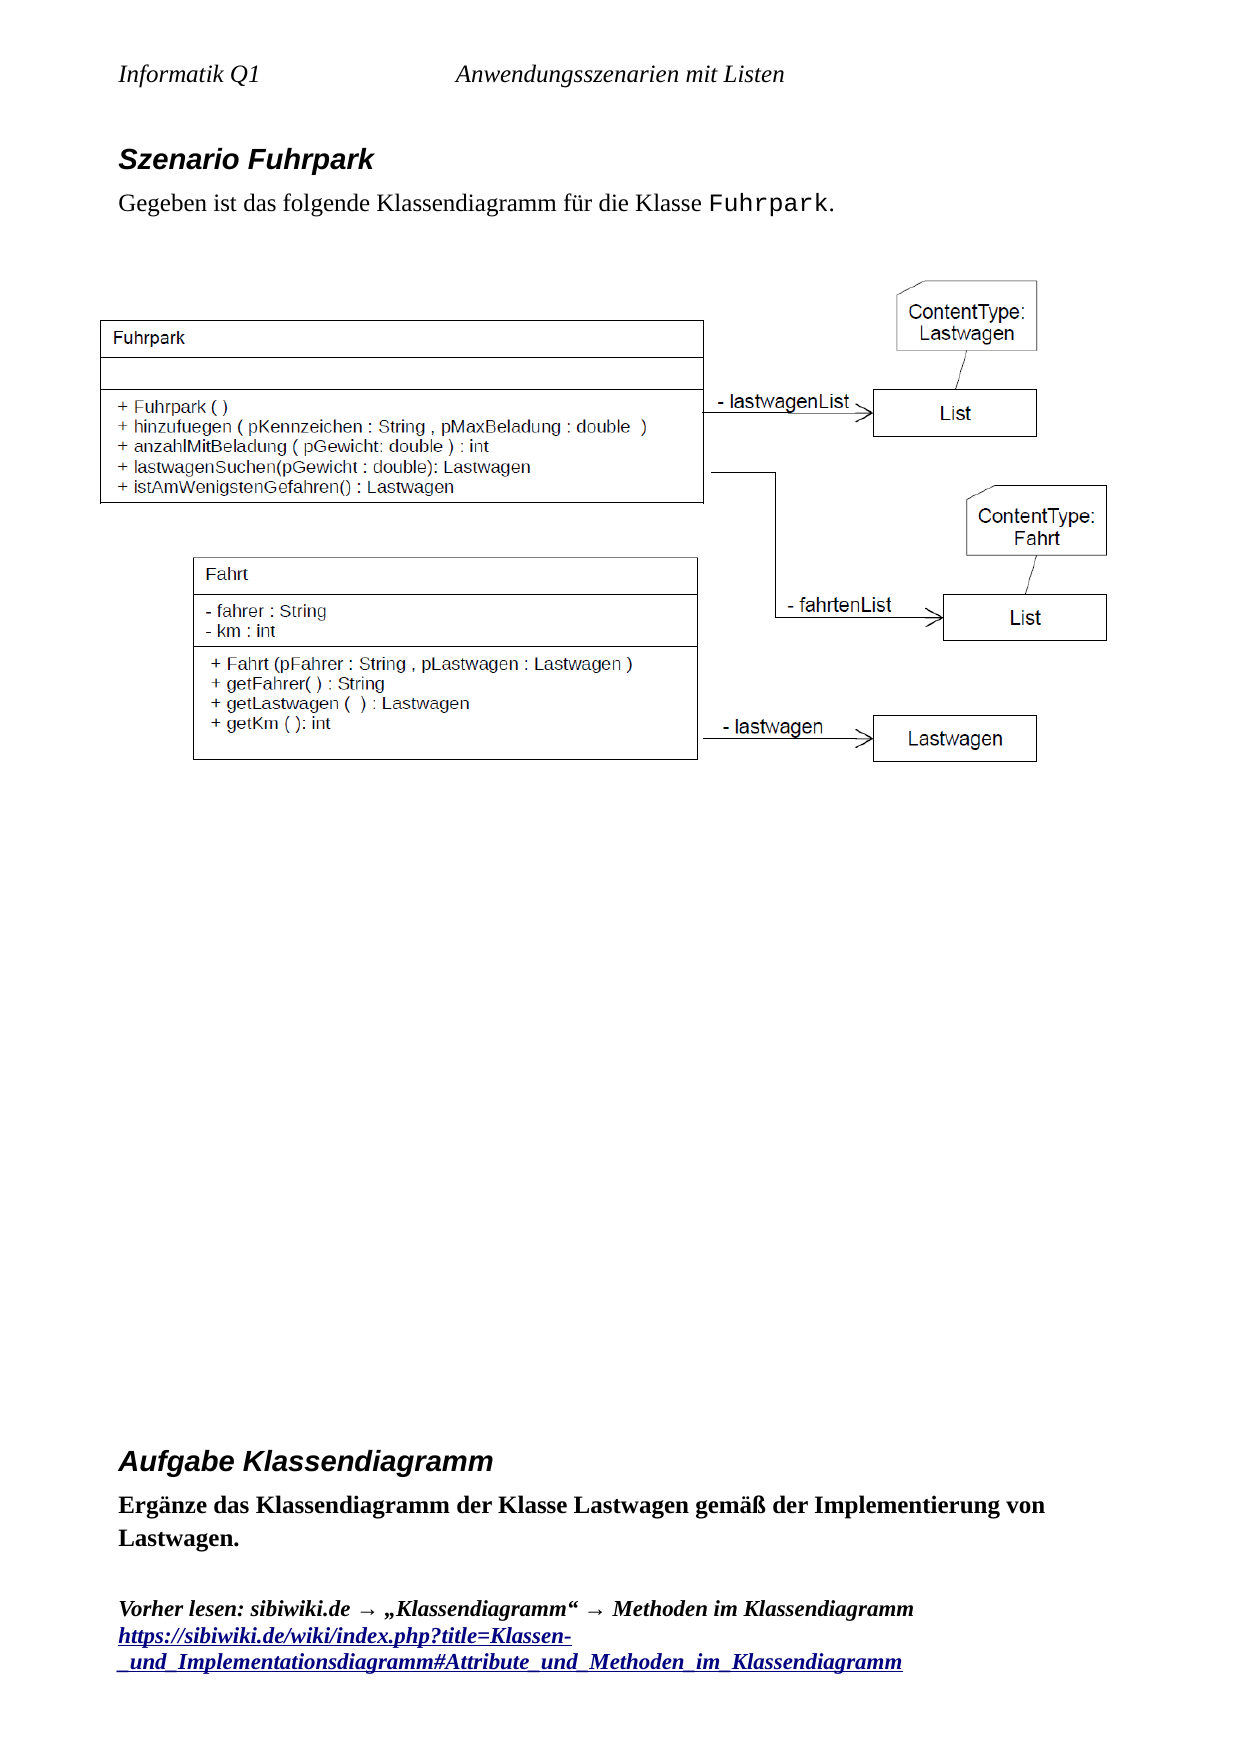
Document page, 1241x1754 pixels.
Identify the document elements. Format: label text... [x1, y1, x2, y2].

text Ergänze das Klassendiagramm der Klasse Lastwagen gemäß der Implementierung von Lastwagen. [118, 1490, 1122, 1552]
text Gegeben ist das folgende Klassendiagramm für die Klasse Fuhrpark. [118, 188, 1122, 219]
subtitle Vorher lesen: sibiwiki.de → „Klassendiagramm“ → Methoden im Klassendiagramm https://sibiwiki.de/wiki/index.php?title=Klassen-_und_Implementationsdiagramm#Attribute_und_Methoden_im_Klassendiagramm [118, 1595, 1122, 1674]
subtitle Szenario Fuhrpark [118, 142, 1122, 176]
subtitle Aufgabe Klassendiagramm [118, 1444, 1122, 1477]
picture [67, 219, 1173, 802]
